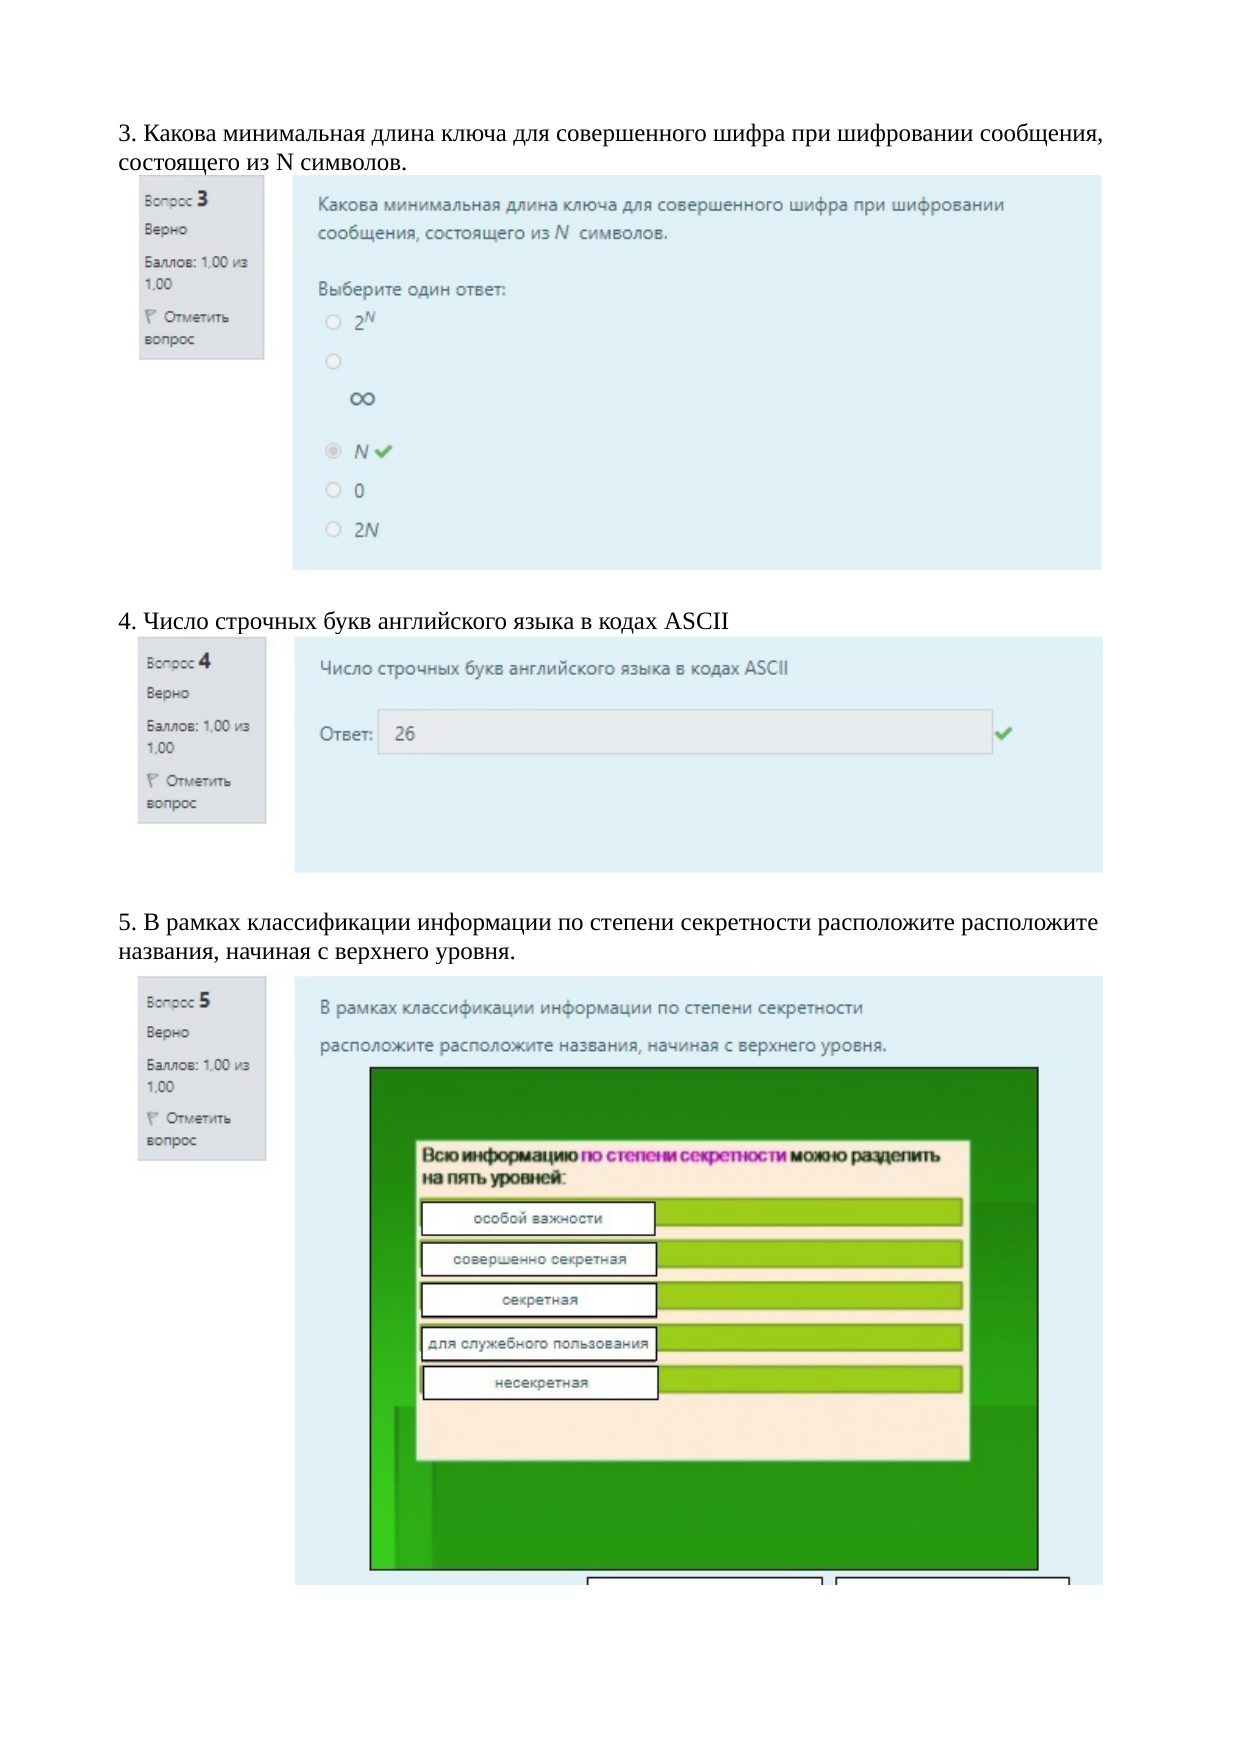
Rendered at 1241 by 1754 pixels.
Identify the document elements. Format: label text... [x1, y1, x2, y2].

picture [138, 175, 1102, 578]
picture [137, 634, 1103, 879]
picture [137, 964, 1103, 1585]
text 5. В рамках классификации информации по степени секретности расположите расположите названия, начиная с верхнего уровня. [118, 907, 1122, 965]
text 3. Какова минимальная длина ключа для совершенного шифра при шифровании сообщения, состоящего из N символов. [118, 118, 1122, 176]
text 4. Число строчных букв английского языка в кодах ASCII [118, 606, 1122, 635]
